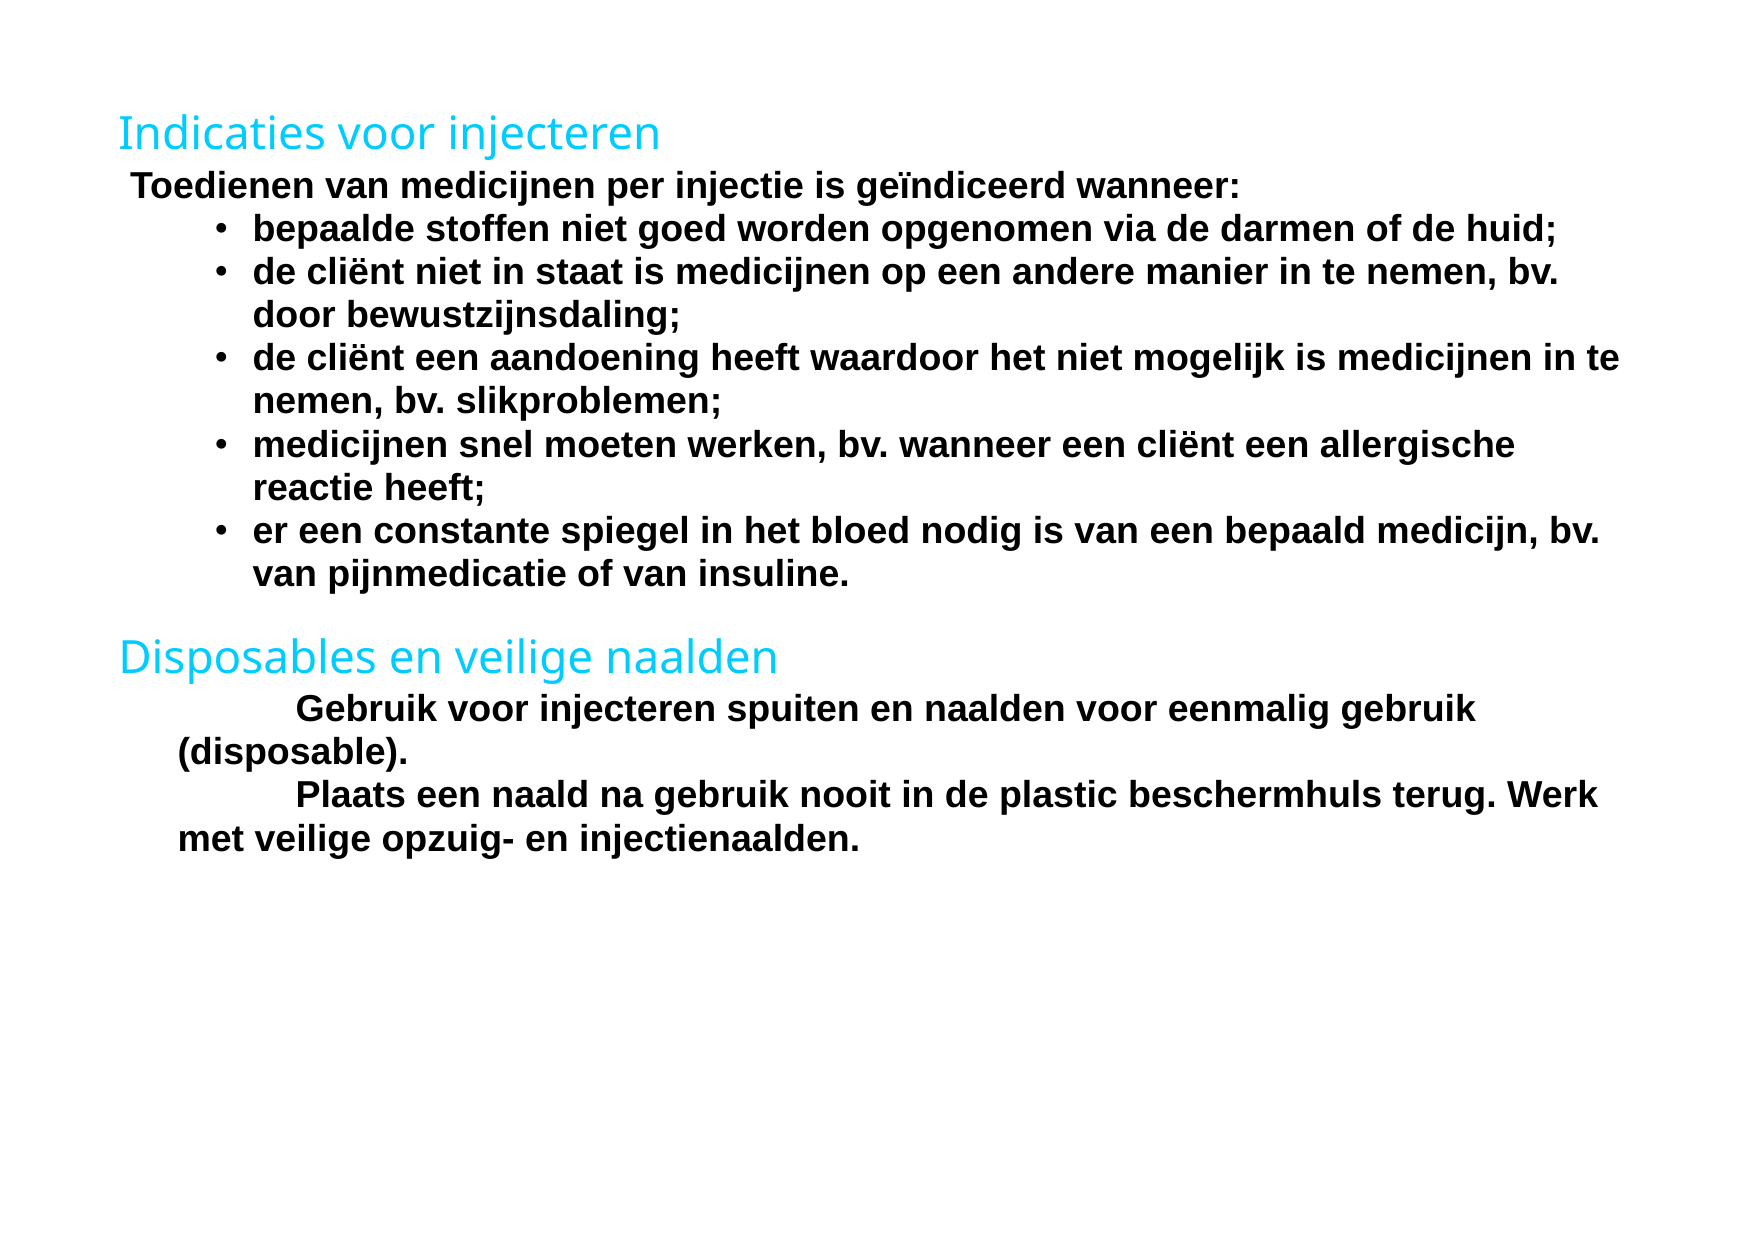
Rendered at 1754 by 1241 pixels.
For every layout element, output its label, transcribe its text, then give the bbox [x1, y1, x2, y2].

subtitle bepaalde stoffen niet goed worden opgenomen via de darmen of de huid; [215, 206, 1636, 249]
subtitle de cliënt niet in staat is medicijnen op een andere manier in te nemen, bv. door bewustzijnsdaling; [215, 249, 1636, 336]
subtitle Disposables en veilige naalden [118, 624, 1636, 686]
subtitle er een constante spiegel in het bloed nodig is van een bepaald medicijn, bv. van pijnmedicatie of van insuline. [215, 508, 1636, 594]
subtitle Toedienen van medicijnen per injectie is geïndiceerd wanneer: [130, 163, 1636, 206]
subtitle Plaats een naald na gebruik nooit in de plastic beschermhuls terug. Werk met veilige opzuig- en injectienaalden. [177, 773, 1636, 859]
subtitle de cliënt een aandoening heeft waardoor het niet mogelijk is medicijnen in te nemen, bv. slikproblemen; [215, 336, 1636, 422]
subtitle medicijnen snel moeten werken, bv. wanneer een cliënt een allergische reactie heeft; [215, 422, 1636, 508]
subtitle Gebruik voor injecteren spuiten en naalden voor eenmalig gebruik (disposable). [177, 686, 1636, 773]
subtitle Indicaties voor injecteren [118, 100, 1636, 163]
